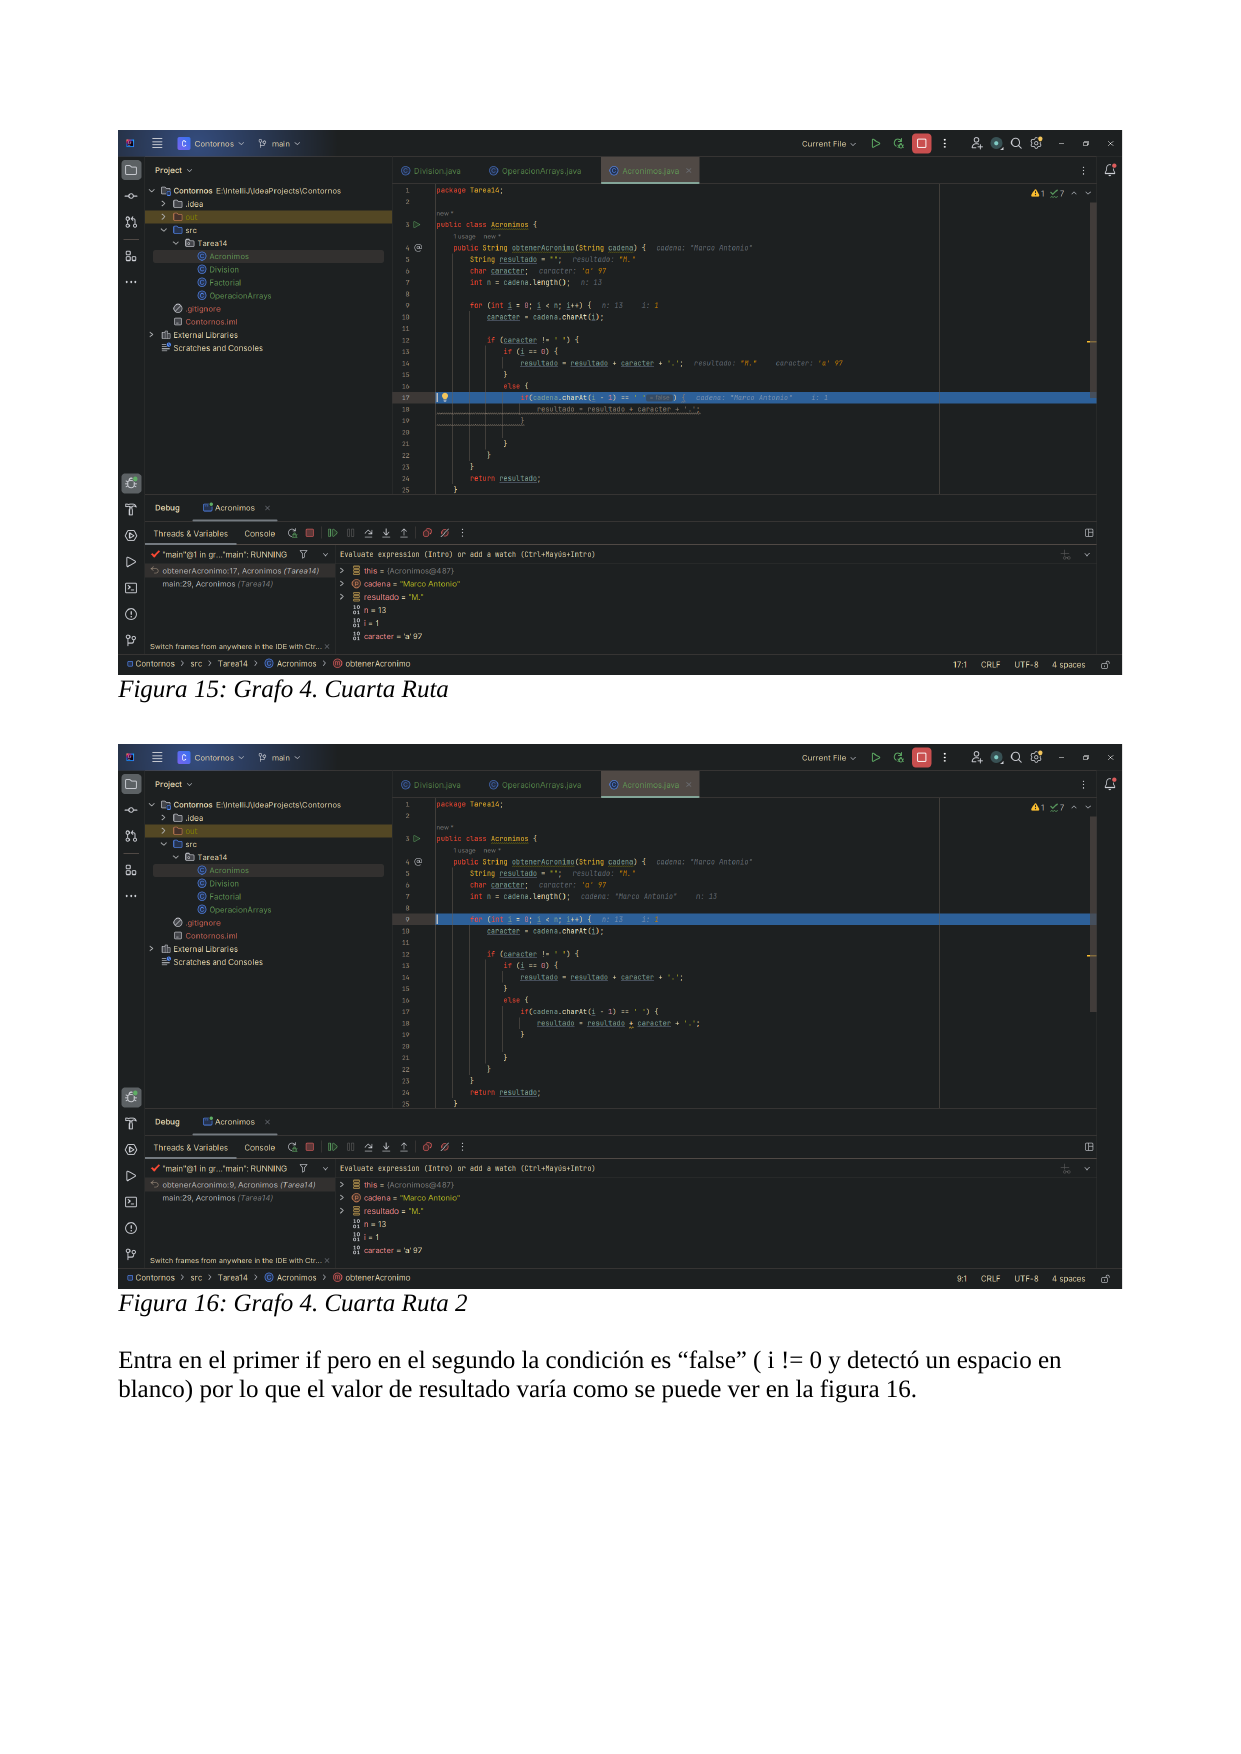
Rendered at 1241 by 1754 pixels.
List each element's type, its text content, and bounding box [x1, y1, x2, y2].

text Figura 16: Grafo 4. Cuarta Ruta 2 [118, 1289, 1122, 1317]
text Entra en el primer if pero en el segundo la condición es “false” ( i != 0 y detectó un espacio en blanco) por lo que el valor de resultado varía como se puede ver en la figura 16. [118, 1346, 1122, 1403]
picture [118, 744, 1123, 1289]
text Figura 15: Grafo 4. Cuarta Ruta [118, 675, 1122, 703]
picture [118, 130, 1123, 675]
